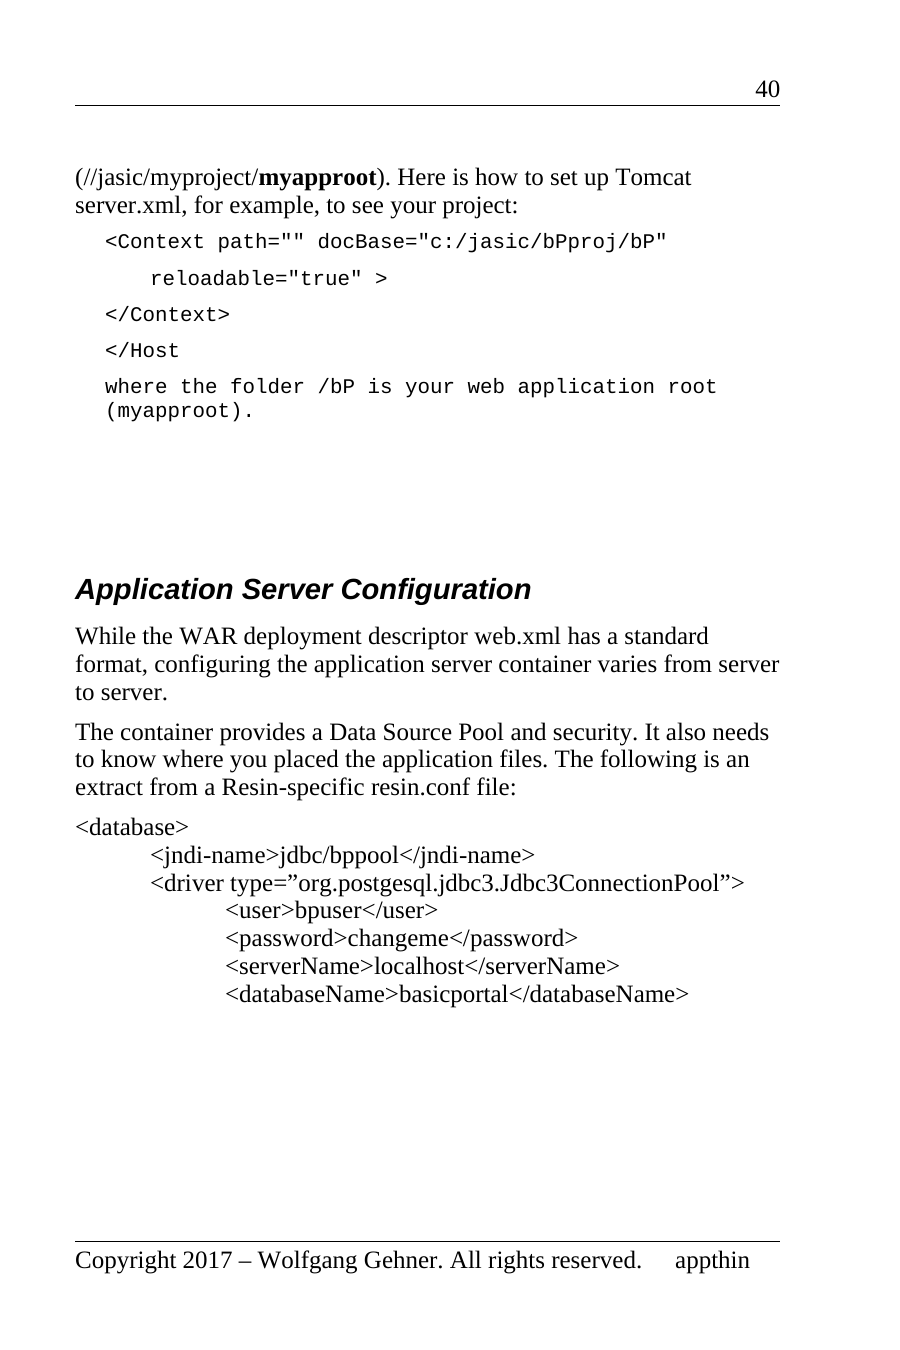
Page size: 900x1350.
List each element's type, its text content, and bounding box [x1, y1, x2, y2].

text (//jasic/myproject/myapproot). Here is how to set up Tomcat server.xml, for example, to see your project: [75, 163, 780, 219]
text </Host [105, 340, 780, 363]
text The container provides a Data Source Pool and security. It also needs to know where you placed the application files. The following is an extract from a Resin-specific resin.conf file: [75, 718, 780, 801]
text </Context> [105, 304, 780, 327]
text where the folder /bP is your web application root (myapproot). [105, 376, 780, 423]
text <database> <jndi-name>jdbc/bppool</jndi-name> <driver type=”org.postgesql.jdbc3.Jdbc3ConnectionPool”> <user>bpuser</user> <password>changeme</password> <serverName>localhost</serverName> <databaseName>basicportal</databaseName> [75, 813, 780, 1007]
text <Context path="" docBase="c:/jasic/bPproj/bP" [105, 231, 780, 255]
text While the WAR deployment descriptor web.xml has a standard format, configuring the application server container varies from server to server. [75, 622, 780, 705]
text reloadable="true" > [105, 267, 780, 291]
subtitle Application Server Configuration [75, 573, 780, 606]
